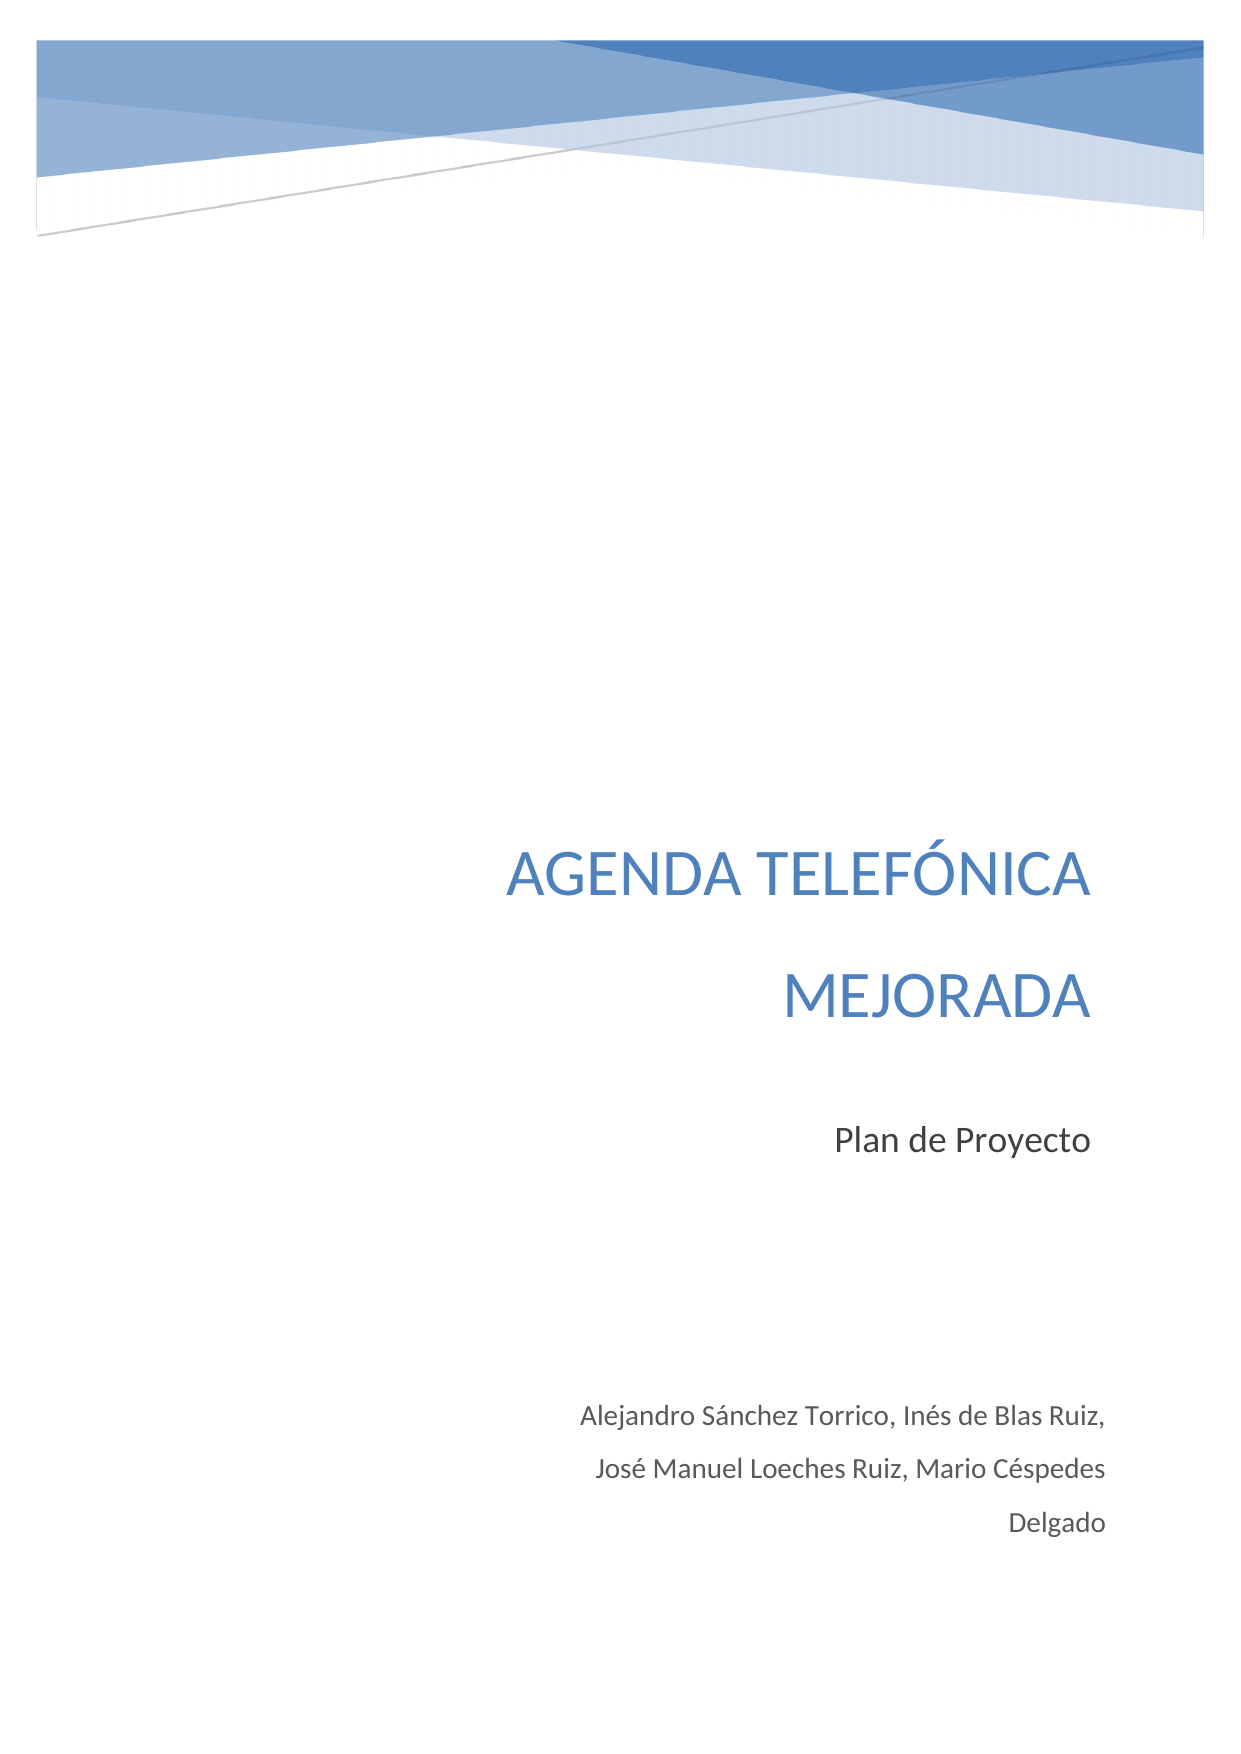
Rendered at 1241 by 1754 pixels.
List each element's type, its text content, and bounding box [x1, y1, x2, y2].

text Agenda telefónica mejorada [299, 830, 1091, 1034]
text Plan de Proyecto [299, 1116, 1091, 1162]
text Alejandro Sánchez Torrico, Inés de Blas Ruiz, José Manuel Loeches Ruiz, Mario Céspedes Delgado [560, 1397, 1106, 1540]
